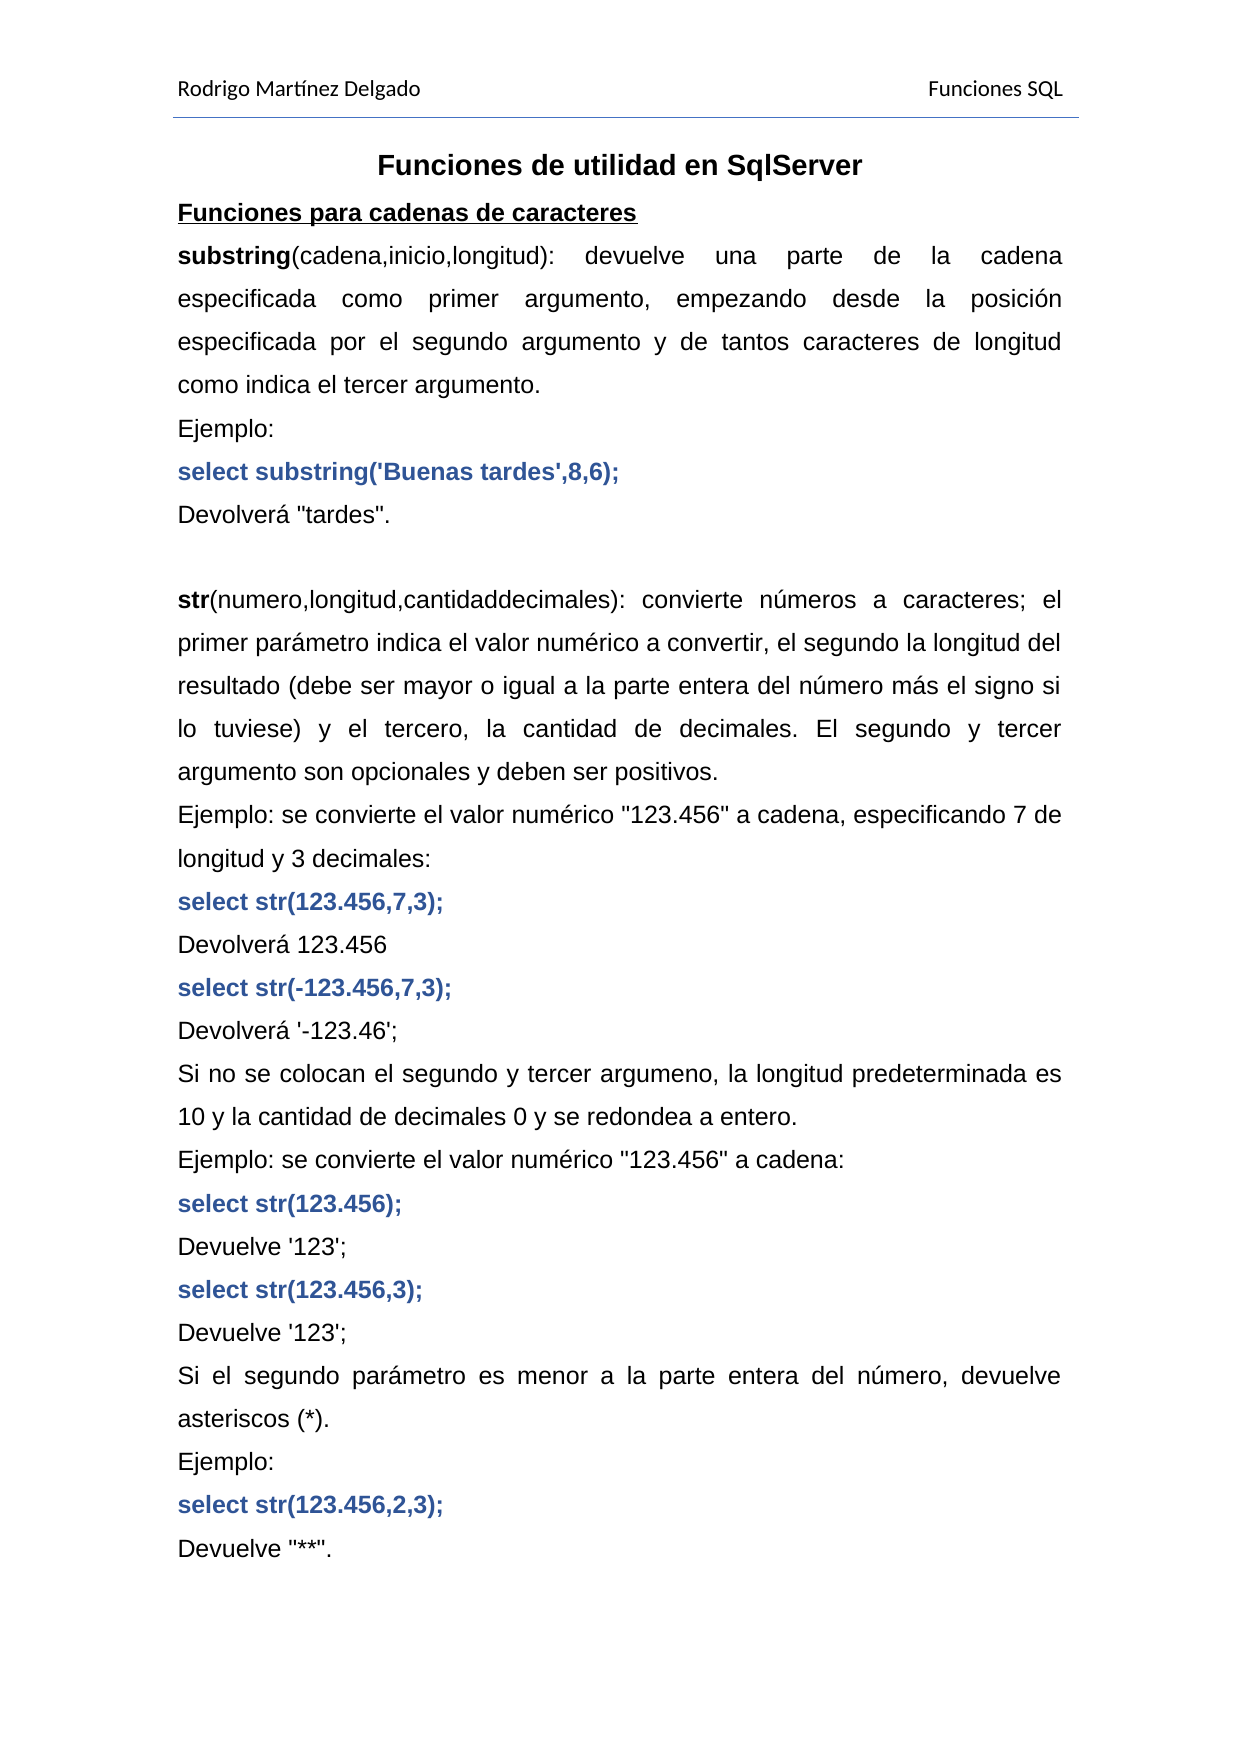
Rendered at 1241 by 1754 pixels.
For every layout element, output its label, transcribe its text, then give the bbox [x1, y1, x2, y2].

text Si no se colocan el segundo y tercer argumeno, la longitud predeterminada es 10 y la cantidad de decimales 0 y se redondea a entero. [177, 1059, 1063, 1131]
text substring(cadena,inicio,longitud): devuelve una parte de la cadena especificada como primer argumento, empezando desde la posición especificada por el segundo argumento y de tantos caracteres de longitud como indica el tercer argumento. [177, 241, 1063, 399]
text Ejemplo: se convierte el valor numérico "123.456" a cadena: [177, 1146, 1063, 1174]
text Devolverá 123.456 [177, 930, 1063, 959]
text Ejemplo: [177, 1447, 1063, 1476]
text Devuelve '123'; [177, 1318, 1063, 1347]
text Devolverá "tardes". [177, 500, 1063, 528]
text select substring('Buenas tardes',8,6); [177, 457, 1063, 485]
text Funciones para cadenas de caracteres [177, 198, 1063, 227]
text select str(-123.456,7,3); [177, 973, 1063, 1002]
text select str(123.456); [177, 1189, 1063, 1217]
text select str(123.456,3); [177, 1275, 1063, 1304]
text str(numero,longitud,cantidaddecimales): convierte números a caracteres; el primer parámetro indica el valor numérico a convertir, el segundo la longitud del resultado (debe ser mayor o igual a la parte entera del número más el signo si lo tuviese) y el tercero, la cantidad de decimales. El segundo y tercer argumento son opcionales y deben ser positivos. [177, 585, 1063, 786]
text Devuelve "**". [177, 1534, 1063, 1562]
text Si el segundo parámetro es menor a la parte entera del número, devuelve asteriscos (*). [177, 1361, 1063, 1433]
text Ejemplo: se convierte el valor numérico "123.456" a cadena, especificando 7 de longitud y 3 decimales: [177, 801, 1063, 872]
text Funciones de utilidad en SqlServer [177, 148, 1063, 181]
text Devuelve '123'; [177, 1232, 1063, 1261]
text Ejemplo: [177, 413, 1063, 442]
text select str(123.456,7,3); [177, 887, 1063, 916]
text Devolverá '-123.46'; [177, 1016, 1063, 1045]
text select str(123.456,2,3); [177, 1491, 1063, 1519]
